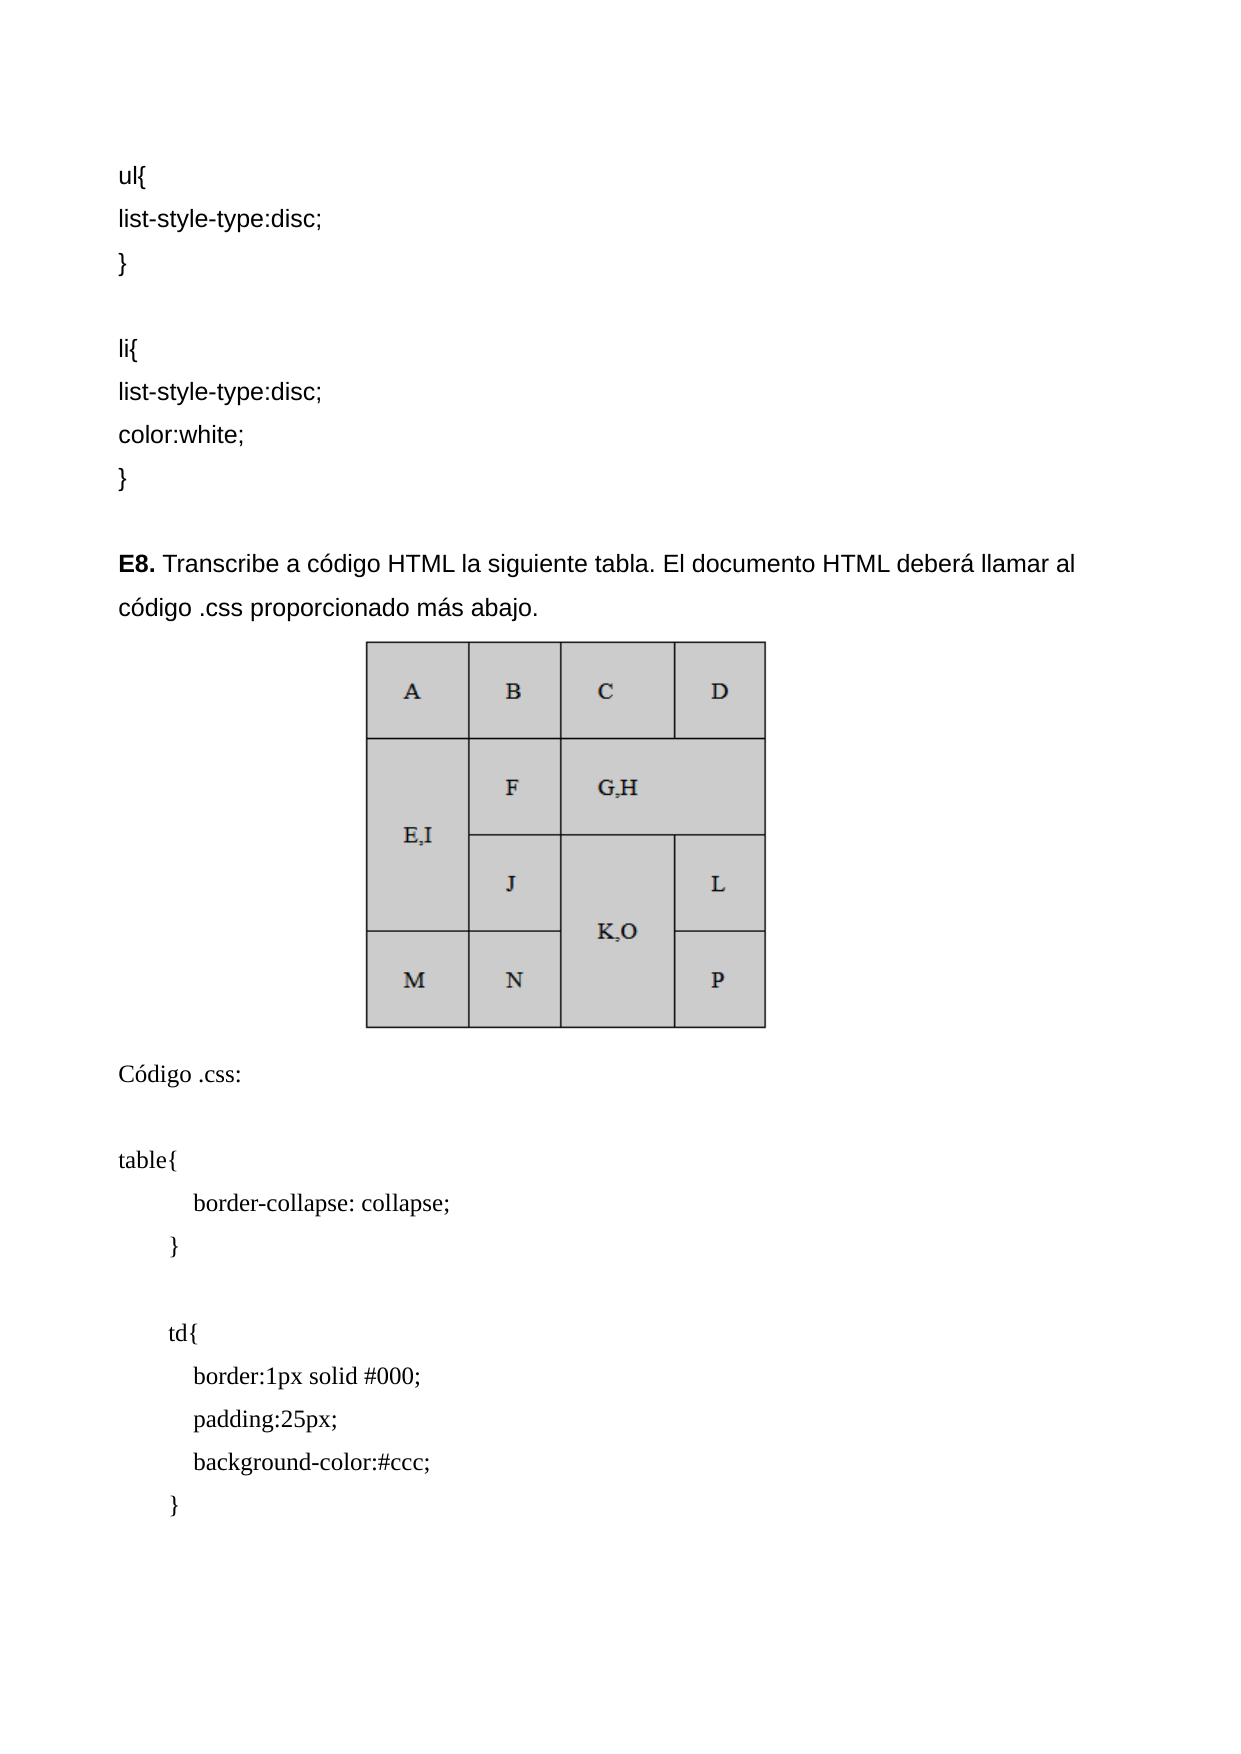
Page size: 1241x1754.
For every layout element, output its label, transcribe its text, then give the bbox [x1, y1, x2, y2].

text } [118, 247, 1122, 276]
text table{ [118, 1145, 1122, 1174]
text list-style-type:disc; [118, 204, 1122, 233]
text padding:25px; [118, 1404, 1122, 1433]
text ul{ [118, 161, 1122, 190]
text td{ [118, 1318, 1122, 1346]
picture [356, 632, 788, 1045]
text list-style-type:disc; [118, 377, 1122, 406]
text } [118, 1231, 1122, 1260]
text border-collapse: collapse; [118, 1188, 1122, 1217]
text background-color:#ccc; [118, 1447, 1122, 1476]
text color:white; [118, 420, 1122, 449]
text } [118, 463, 1122, 492]
text Código .css: [118, 636, 1122, 1088]
text li{ [118, 334, 1122, 362]
text E8. Transcribe a código HTML la siguiente tabla. El documento HTML deberá llamar al código .css proporcionado más abajo. [118, 549, 1122, 621]
text } [118, 1490, 1122, 1519]
text border:1px solid #000; [118, 1361, 1122, 1389]
